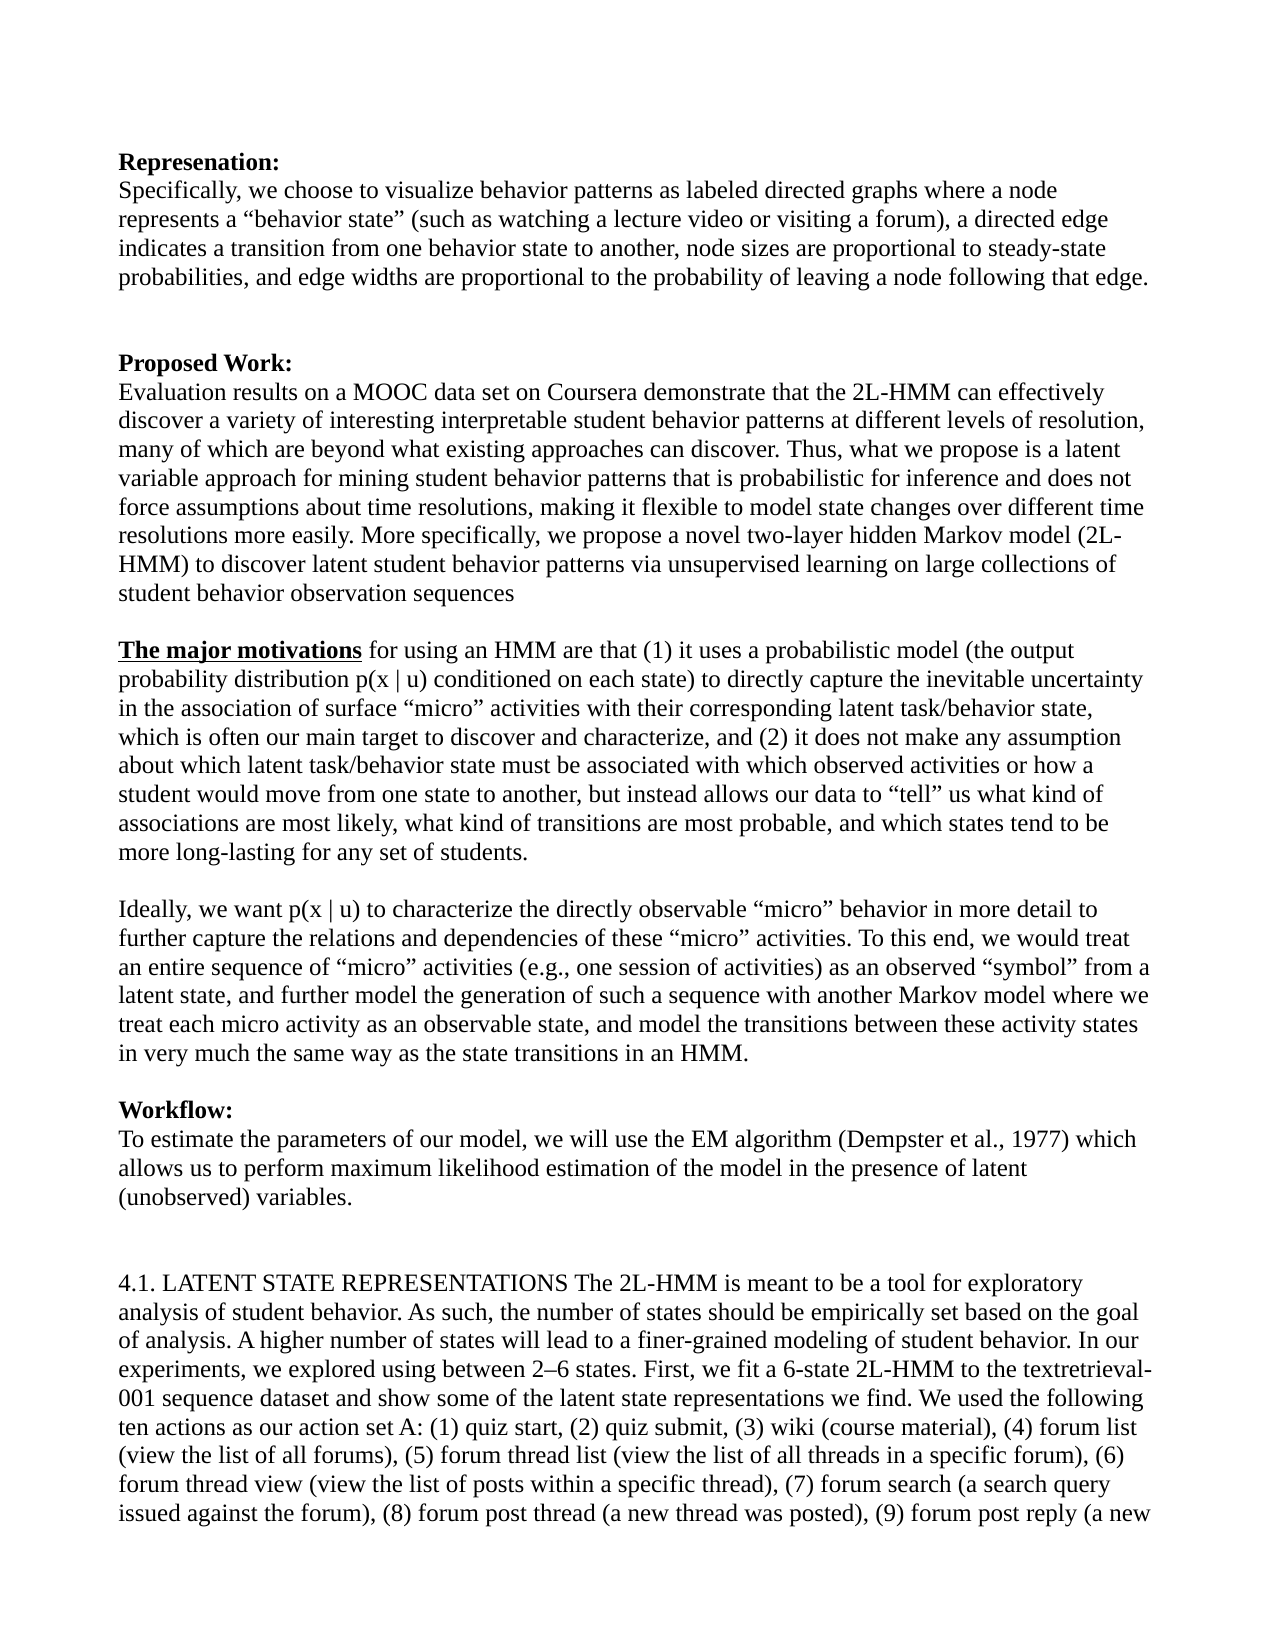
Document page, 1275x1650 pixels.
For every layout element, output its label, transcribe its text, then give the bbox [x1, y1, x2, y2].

text 4.1. LATENT STATE REPRESENTATIONS The 2L-HMM is meant to be a tool for exploratory analysis of student behavior. As such, the number of states should be empirically set based on the goal of analysis. A higher number of states will lead to a finer-grained modeling of student behavior. In our experiments, we explored using between 2–6 states. First, we fit a 6-state 2L-HMM to the textretrieval-001 sequence dataset and show some of the latent state representations we find. We used the following ten actions as our action set A: (1) quiz start, (2) quiz submit, (3) wiki (course material), (4) forum list (view the list of all forums), (5) forum thread list (view the list of all threads in a specific forum), (6) forum thread view (view the list of posts within a specific thread), (7) forum search (a search query issued against the forum), (8) forum post thread (a new thread was posted), (9) forum post reply (a new [118, 1268, 1157, 1527]
text Specifically, we choose to visualize behavior patterns as labeled directed graphs where a node represents a “behavior state” (such as watching a lecture video or visiting a forum), a directed edge indicates a transition from one behavior state to another, node sizes are proportional to steady-state probabilities, and edge widths are proportional to the probability of leaving a node following that edge. [118, 176, 1157, 291]
text Workflow: [118, 1096, 1157, 1124]
text Ideally, we want p(x | u) to characterize the directly observable “micro” behavior in more detail to further capture the relations and dependencies of these “micro” activities. To this end, we would treat an entire sequence of “micro” activities (e.g., one session of activities) as an observed “symbol” from a latent state, and further model the generation of such a sequence with another Markov model where we treat each micro activity as an observable state, and model the transitions between these activity states in very much the same way as the state transitions in an HMM. [118, 894, 1157, 1067]
text The major motivations for using an HMM are that (1) it uses a probabilistic model (the output probability distribution p(x | u) conditioned on each state) to directly capture the inevitable uncertainty in the association of surface “micro” activities with their corresponding latent task/behavior state, which is often our main target to discover and characterize, and (2) it does not make any assumption about which latent task/behavior state must be associated with which observed activities or how a student would move from one state to another, but instead allows our data to “tell” us what kind of associations are most likely, what kind of transitions are most probable, and which states tend to be more long-lasting for any set of students. [118, 636, 1157, 866]
text Represenation: [118, 147, 1157, 176]
text Evaluation results on a MOOC data set on Coursera demonstrate that the 2L-HMM can effectively discover a variety of interesting interpretable student behavior patterns at different levels of resolution, many of which are beyond what existing approaches can discover. Thus, what we propose is a latent variable approach for mining student behavior patterns that is probabilistic for inference and does not force assumptions about time resolutions, making it flexible to model state changes over different time resolutions more easily. More specifically, we propose a novel two-layer hidden Markov model (2L-HMM) to discover latent student behavior patterns via unsupervised learning on large collections of student behavior observation sequences [118, 377, 1157, 607]
text To estimate the parameters of our model, we will use the EM algorithm (Dempster et al., 1977) which allows us to perform maximum likelihood estimation of the model in the presence of latent (unobserved) variables. [118, 1124, 1157, 1211]
text Proposed Work: [118, 348, 1157, 377]
